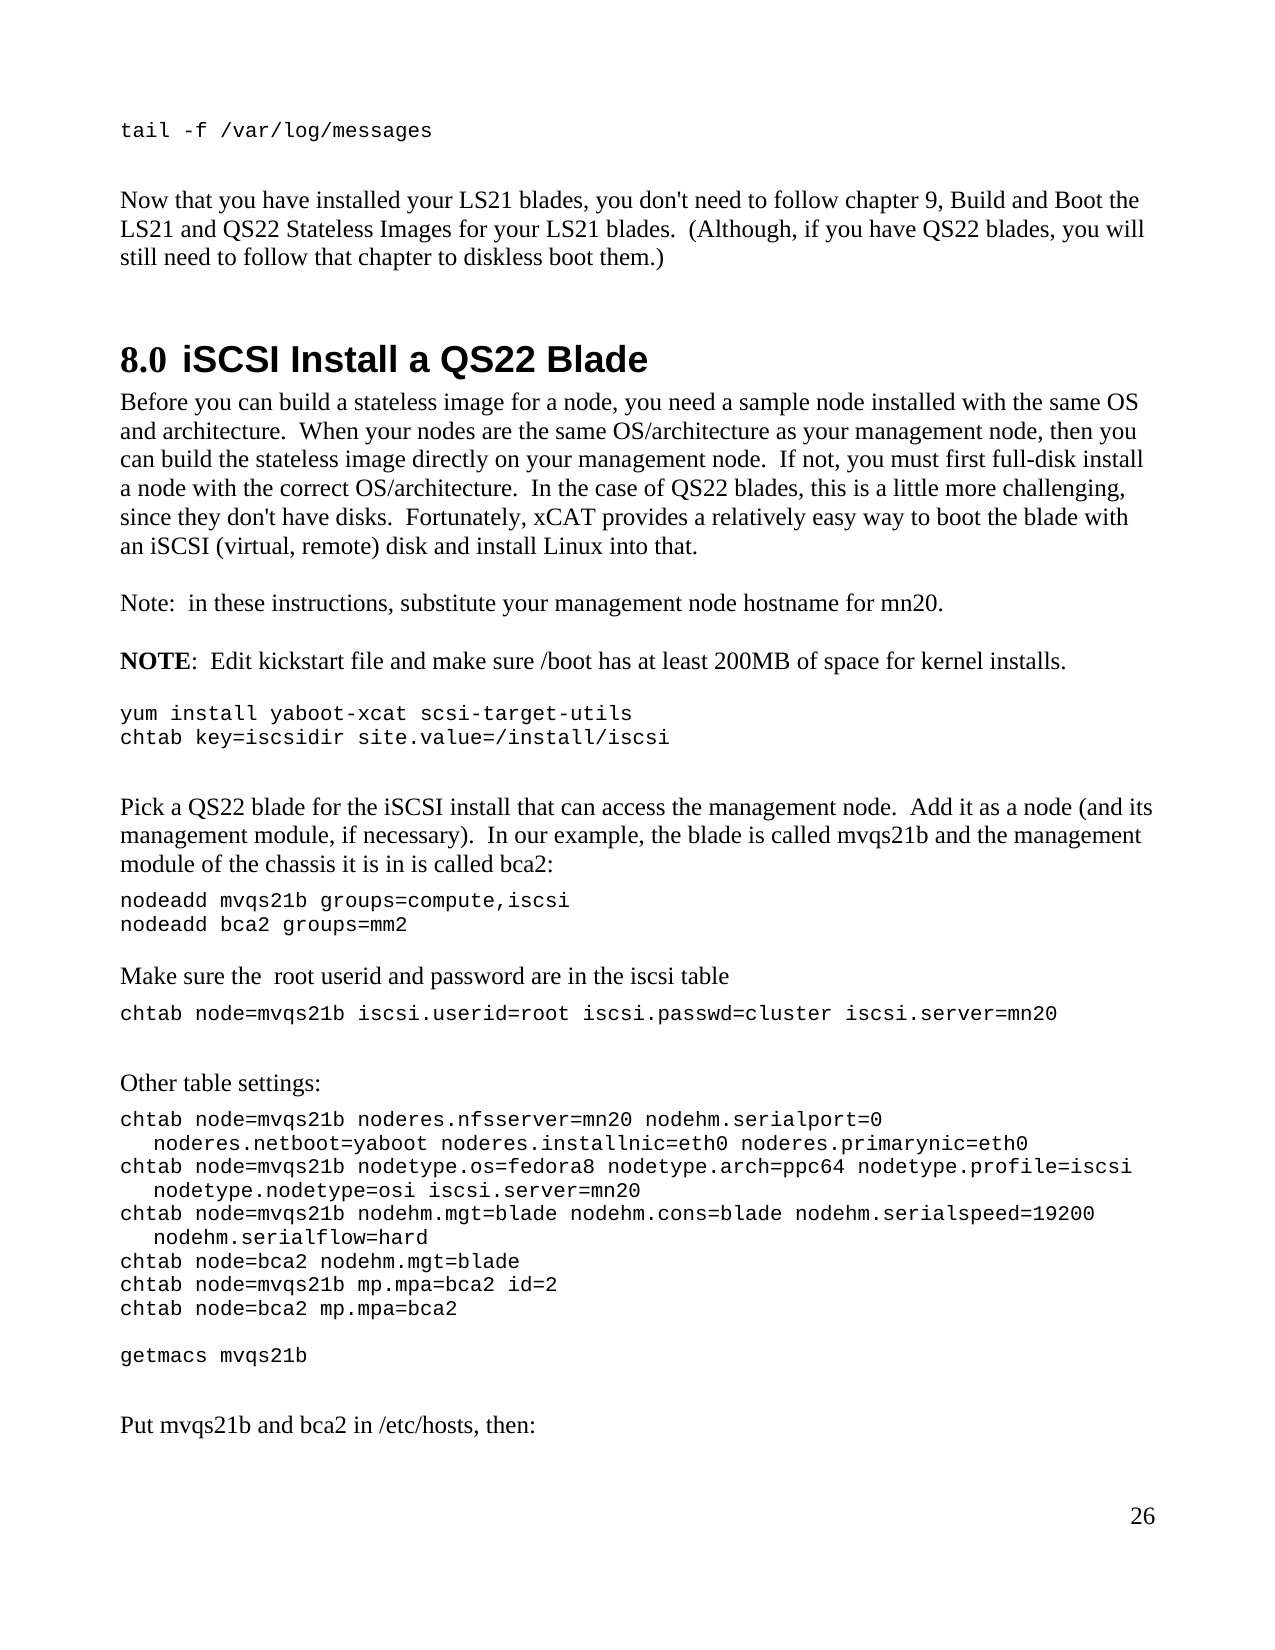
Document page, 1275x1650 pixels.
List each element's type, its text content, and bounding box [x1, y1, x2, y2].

text chtab node=mvqs21b noderes.nfsserver=mn20 nodehm.serialport=0 noderes.netboot=yaboot noderes.installnic=eth0 noderes.primarynic=eth0 [120, 1109, 1155, 1156]
text nodeadd mvqs21b groups=compute,iscsi [120, 891, 1155, 914]
text chtab key=iscsidir site.value=/install/iscsi [120, 727, 1155, 751]
text nodeadd bca2 groups=mm2 [120, 914, 1155, 938]
subtitle iSCSI Install a QS22 Blade [120, 337, 1155, 381]
text Put mvqs21b and bca2 in /etc/hosts, then: [120, 1410, 1155, 1439]
text yum install yaboot-xcat scsi-target-utils [120, 703, 1155, 727]
text chtab node=bca2 nodehm.mgt=blade [120, 1251, 1155, 1274]
text getmacs mvqs21b [120, 1345, 1155, 1369]
text Make sure the root userid and password are in the iscsi table [120, 961, 1155, 990]
text chtab node=mvqs21b mp.mpa=bca2 id=2 [120, 1274, 1155, 1298]
text chtab node=mvqs21b nodehm.mgt=blade nodehm.cons=blade nodehm.serialspeed=19200 nodehm.serialflow=hard [120, 1203, 1155, 1251]
text tail -f /var/log/messages [120, 120, 1155, 144]
text NOTE: Edit kickstart file and make sure /boot has at least 200MB of space for kernel installs. [120, 646, 1155, 674]
text Other table settings: [120, 1068, 1155, 1096]
text chtab node=bca2 mp.mpa=bca2 [120, 1298, 1155, 1322]
text chtab node=mvqs21b nodetype.os=fedora8 nodetype.arch=ppc64 nodetype.profile=iscsi nodetype.nodetype=osi iscsi.server=mn20 [120, 1156, 1155, 1203]
text Pick a QS22 blade for the iSCSI install that can access the management node. Add it as a node (and its management module, if necessary). In our example, the blade is called mvqs21b and the management module of the chassis it is in is called bca2: [120, 792, 1155, 878]
text Note: in these instructions, substitute your management node hostname for mn20. [120, 588, 1155, 617]
text Before you can build a stateless image for a node, you need a sample node installed with the same OS and architecture. When your nodes are the same OS/architecture as your management node, then you can build the stateless image directly on your management node. If not, you must first full-disk install a node with the correct OS/architecture. In the case of QS22 blades, this is a little more challenging, since they don't have disks. Fortunately, xCAT provides a relatively easy way to boot the blade with an iSCSI (virtual, remote) disk and install Linux into that. [120, 387, 1155, 559]
text chtab node=mvqs21b iscsi.userid=root iscsi.passwd=cluster iscsi.server=mn20 [120, 1003, 1155, 1026]
text Now that you have installed your LS21 blades, you don't need to follow chapter 9, Build and Boot the LS21 and QS22 Stateless Images for your LS21 blades. (Although, if you have QS22 blades, you will still need to follow that chapter to diskless boot them.) [120, 185, 1155, 271]
